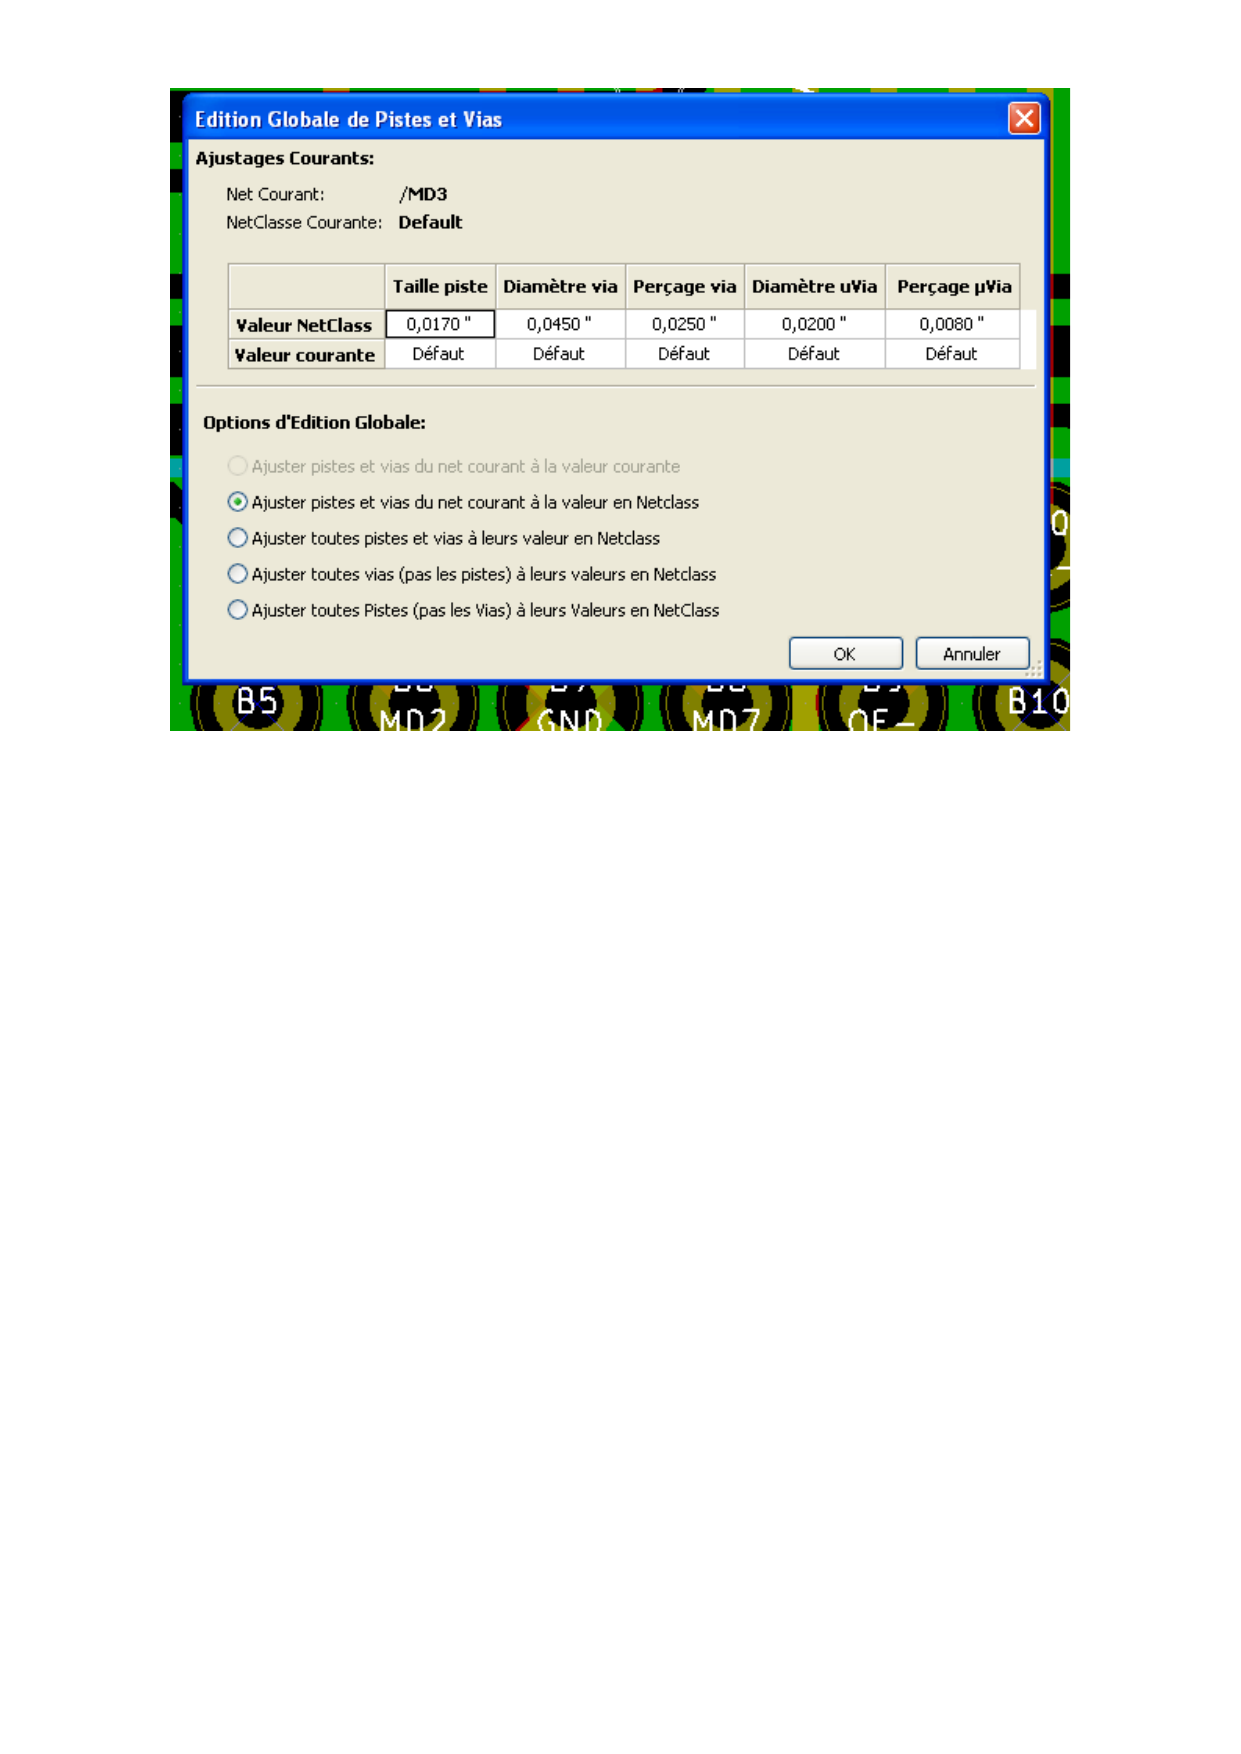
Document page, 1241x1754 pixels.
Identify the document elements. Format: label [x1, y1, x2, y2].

picture [170, 88, 1071, 731]
